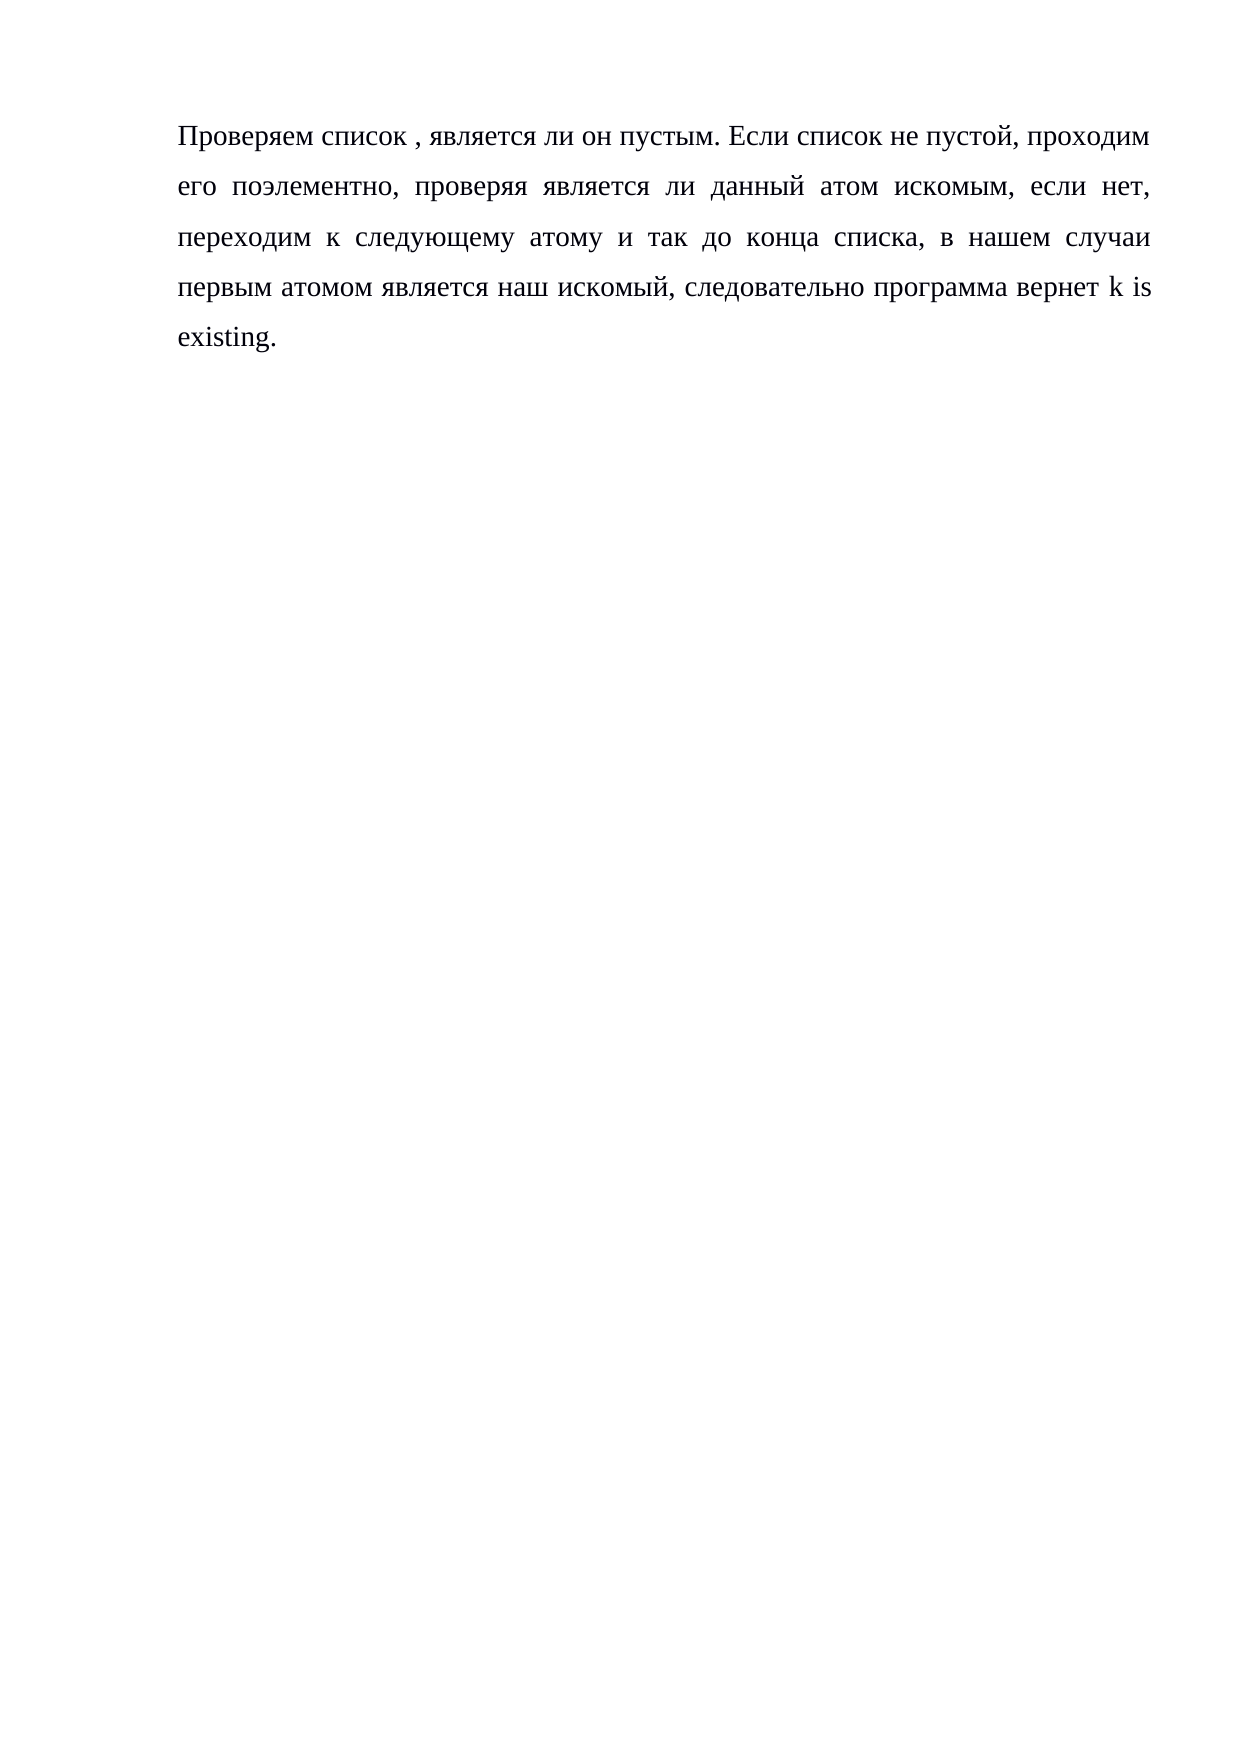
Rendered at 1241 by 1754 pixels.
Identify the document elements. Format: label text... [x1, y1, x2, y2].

text Проверяем список , является ли он пустым. Если список не пустой, проходим его поэлементно, проверяя является ли данный атом искомым, если нет, переходим к следующему атому и так до конца списка, в нашем случаи первым атомом является наш искомый, следовательно программа вернет k is existing. [177, 118, 1152, 353]
